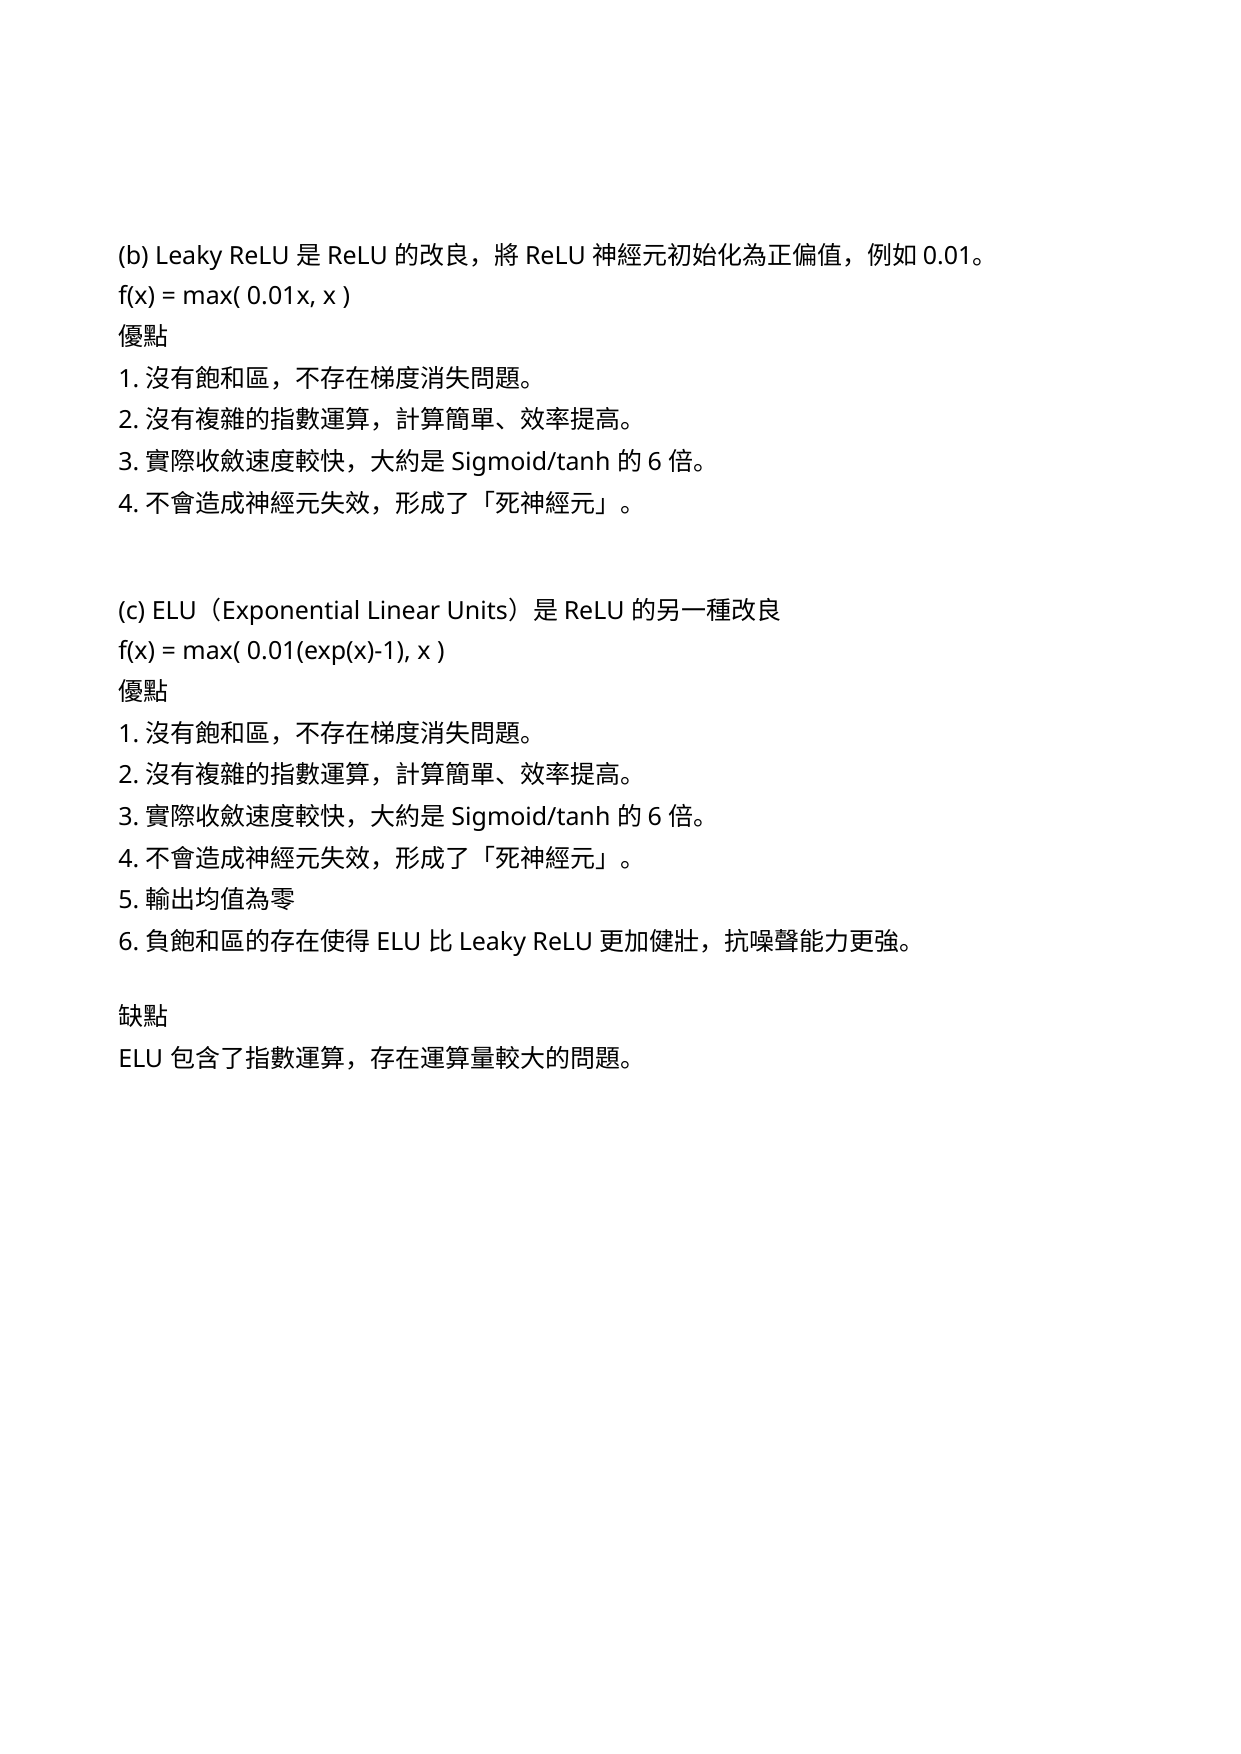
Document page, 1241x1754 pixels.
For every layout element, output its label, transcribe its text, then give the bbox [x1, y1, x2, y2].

text (b) Leaky ReLU 是 ReLU 的改良，將 ReLU 神經元初始化為正偏值，例如 0.01。 [118, 236, 1122, 272]
text ELU 包含了指數運算，存在運算量較大的問題。 [118, 1038, 1122, 1074]
text (c) ELU（Exponential Linear Units）是 ReLU 的另一種改良 [118, 591, 1122, 627]
text 1. 沒有飽和區，不存在梯度消失問題。 [118, 713, 1122, 749]
text 優點 [118, 672, 1122, 708]
text 5. 輸出均值為零 [118, 880, 1122, 916]
text 1. 沒有飽和區，不存在梯度消失問題。 [118, 358, 1122, 394]
text 3. 實際收斂速度較快，大約是 Sigmoid/tanh 的 6 倍。 [118, 441, 1122, 478]
text 2. 沒有複雜的指數運算，計算簡單、效率提高。 [118, 755, 1122, 791]
text f(x) = max( 0.01x, x ) [118, 277, 1122, 311]
text 3. 實際收斂速度較快，大約是 Sigmoid/tanh 的 6 倍。 [118, 797, 1122, 833]
text 6. 負飽和區的存在使得 ELU 比 Leaky ReLU 更加健壯，抗噪聲能力更強。 [118, 922, 1122, 958]
text 優點 [118, 316, 1122, 353]
text 4. 不會造成神經元失效，形成了「死神經元」。 [118, 483, 1122, 519]
text f(x) = max( 0.01(exp(x)-1), x ) [118, 632, 1122, 667]
text 2. 沒有複雜的指數運算，計算簡單、效率提高。 [118, 400, 1122, 436]
text 缺點 [118, 996, 1122, 1033]
text 4. 不會造成神經元失效，形成了「死神經元」。 [118, 838, 1122, 874]
